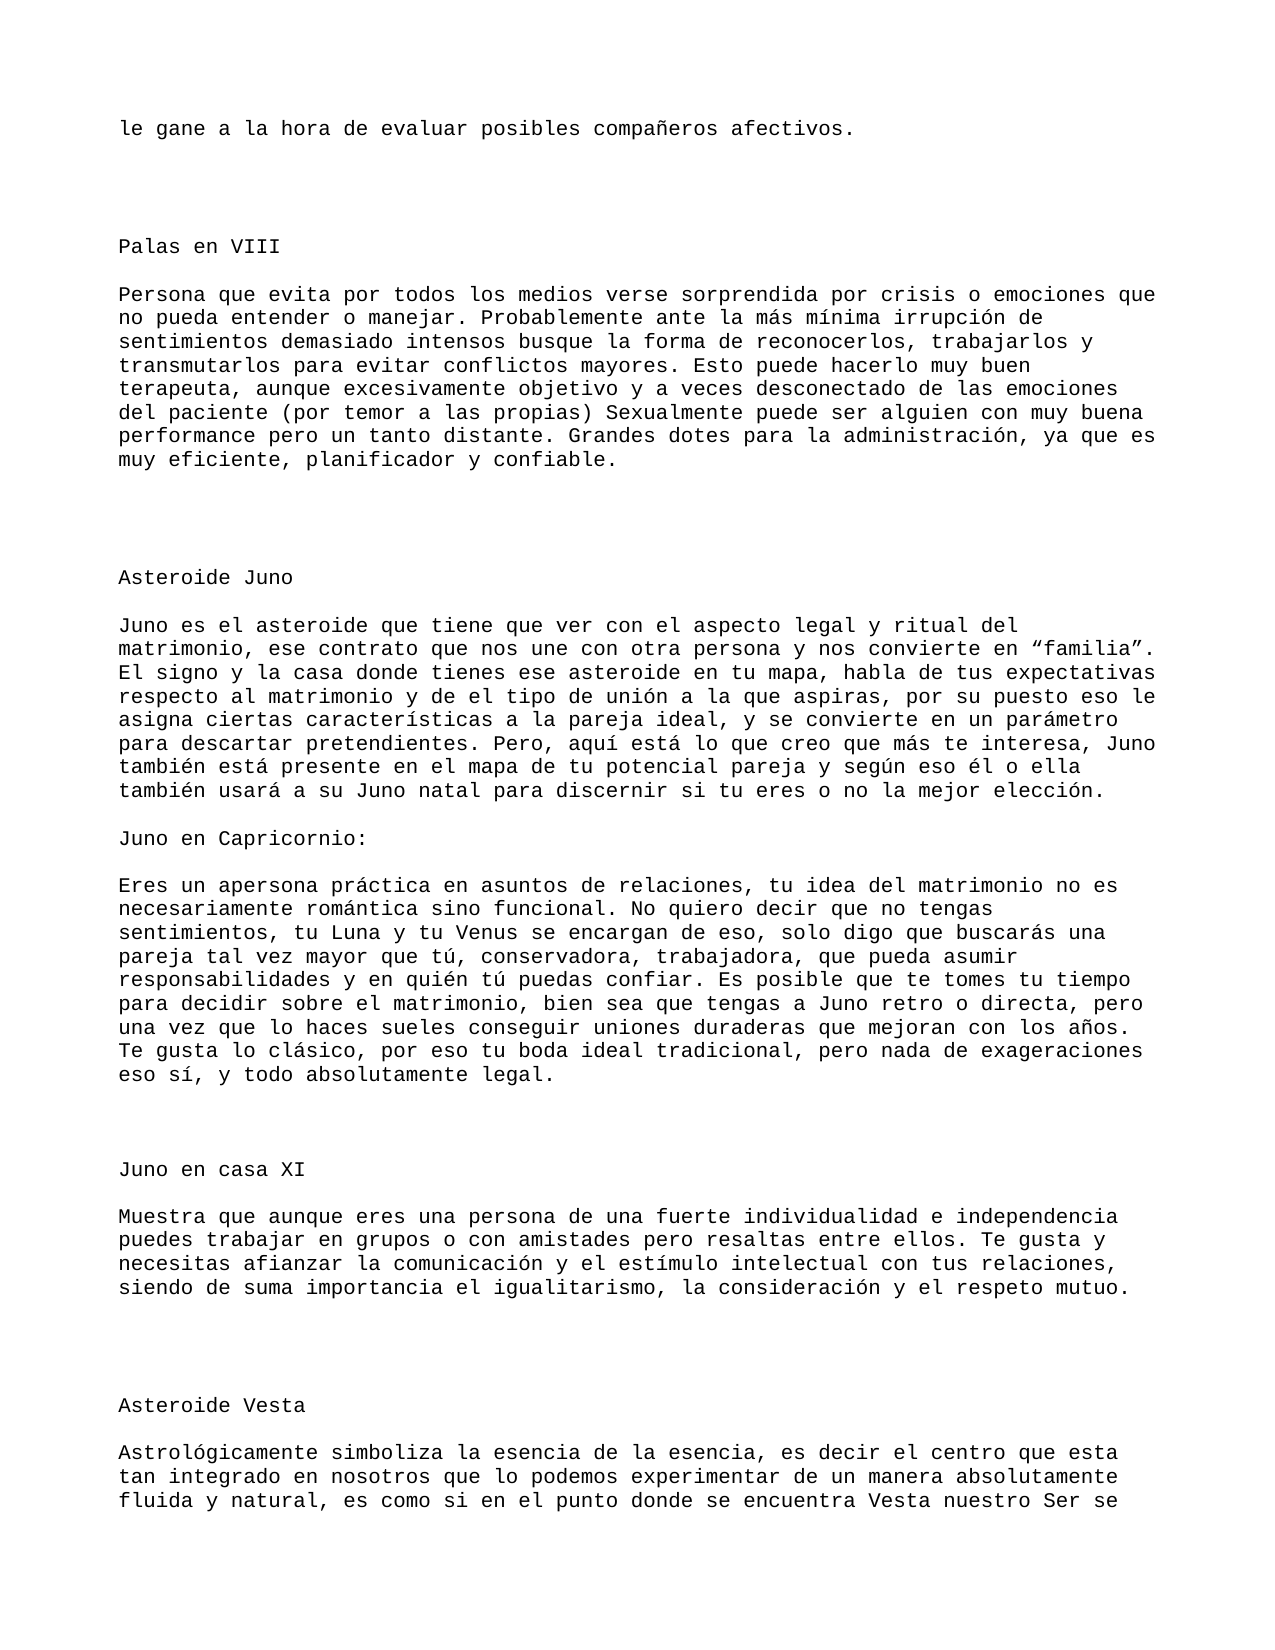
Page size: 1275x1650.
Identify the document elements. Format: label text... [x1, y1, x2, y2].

text Persona que evita por todos los medios verse sorprendida por crisis o emociones que no pueda entender o manejar. Probablemente ante la más mínima irrupción de sentimientos demasiado intensos busque la forma de reconocerlos, trabajarlos y transmutarlos para evitar conflictos mayores. Esto puede hacerlo muy buen terapeuta, aunque excesivamente objetivo y a veces desconectado de las emociones del paciente (por temor a las propias) Sexualmente puede ser alguien con muy buena performance pero un tanto distante. Grandes dotes para la administración, ya que es muy eficiente, planificador y confiable. [118, 284, 1157, 473]
text Juno en Capricornio: [118, 827, 1157, 851]
text Palas en VIII [118, 236, 1157, 260]
text Asteroide Juno [118, 567, 1157, 591]
text Asteroide Vesta [118, 1395, 1157, 1419]
text Astrológicamente simboliza la esencia de la esencia, es decir el centro que esta tan integrado en nosotros que lo podemos experimentar de un manera absolutamente fluida y natural, es como si en el punto donde se encuentra Vesta nuestro Ser se [118, 1442, 1157, 1513]
text Juno en casa XI [118, 1158, 1157, 1182]
text Juno es el asteroide que tiene que ver con el aspecto legal y ritual del matrimonio, ese contrato que nos une con otra persona y nos convierte en “familia”. El signo y la casa donde tienes ese asteroide en tu mapa, habla de tus expectativas respecto al matrimonio y de el tipo de unión a la que aspiras, por su puesto eso le asigna ciertas características a la pareja ideal, y se convierte en un parámetro para descartar pretendientes. Pero, aquí está lo que creo que más te interesa, Juno también está presente en el mapa de tu potencial pareja y según eso él o ella también usará a su Juno natal para discernir si tu eres o no la mejor elección. [118, 591, 1157, 804]
text Eres un apersona práctica en asuntos de relaciones, tu idea del matrimonio no es necesariamente romántica sino funcional. No quiero decir que no tengas sentimientos, tu Luna y tu Venus se encargan de eso, solo digo que buscarás una pareja tal vez mayor que tú, conservadora, trabajadora, que pueda asumir responsabilidades y en quién tú puedas confiar. Es posible que te tomes tu tiempo para decidir sobre el matrimonio, bien sea que tengas a Juno retro o directa, pero una vez que lo haces sueles conseguir uniones duraderas que mejoran con los años. Te gusta lo clásico, por eso tu boda ideal tradicional, pero nada de exageraciones eso sí, y todo absolutamente legal. [118, 875, 1157, 1088]
text le gane a la hora de evaluar posibles compañeros afectivos. [118, 118, 1157, 142]
text Muestra que aunque eres una persona de una fuerte individualidad e independencia puedes trabajar en grupos o con amistades pero resaltas entre ellos. Te gusta y necesitas afianzar la comunicación y el estímulo intelectual con tus relaciones, siendo de suma importancia el igualitarismo, la consideración y el respeto mutuo. [118, 1206, 1157, 1300]
